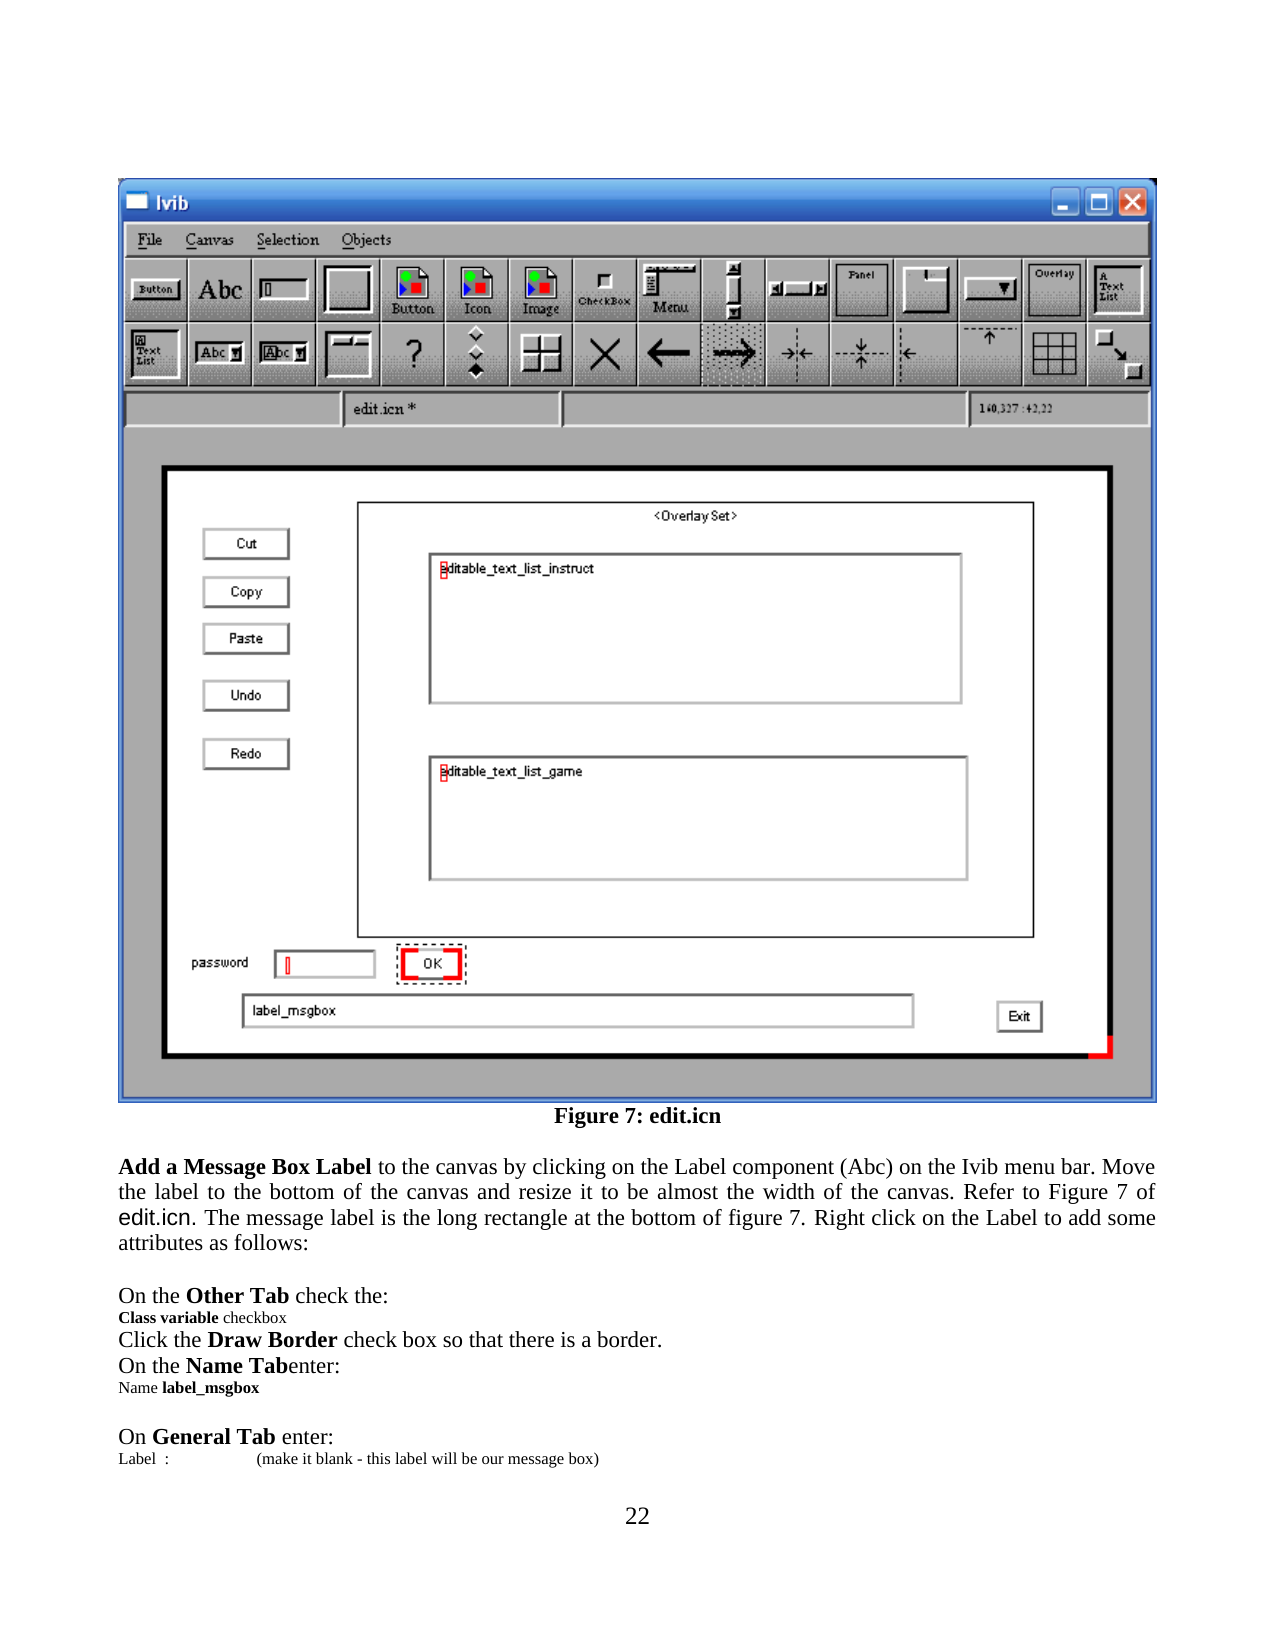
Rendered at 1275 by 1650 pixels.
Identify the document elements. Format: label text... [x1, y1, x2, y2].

text On the Name Tabenter: [118, 1353, 1157, 1378]
text Name label_msgbox [118, 1378, 1157, 1397]
text On General Tab enter: [118, 1424, 1157, 1450]
text Click the Draw Border check box so that there is a border. [118, 1327, 1157, 1353]
text Add a Message Box Label to the canvas by clicking on the Label component (Abc) on the Ivib menu bar. Move the label to the bottom of the canvas and resize it to be almost the width of the canvas. Refer to Figure 7 of edit.icn. The message label is the long rectangle at the bottom of figure 7. Right click on the Label to add some attributes as follows: [118, 1154, 1157, 1256]
text On the Other Tab check the: [118, 1283, 1157, 1309]
picture [118, 178, 1157, 1103]
text Class variable checkbox [118, 1309, 1157, 1327]
text Figure 7: edit.icn [118, 1103, 1157, 1128]
text Label : (make it blank - this label will be our message box) [118, 1450, 1157, 1468]
